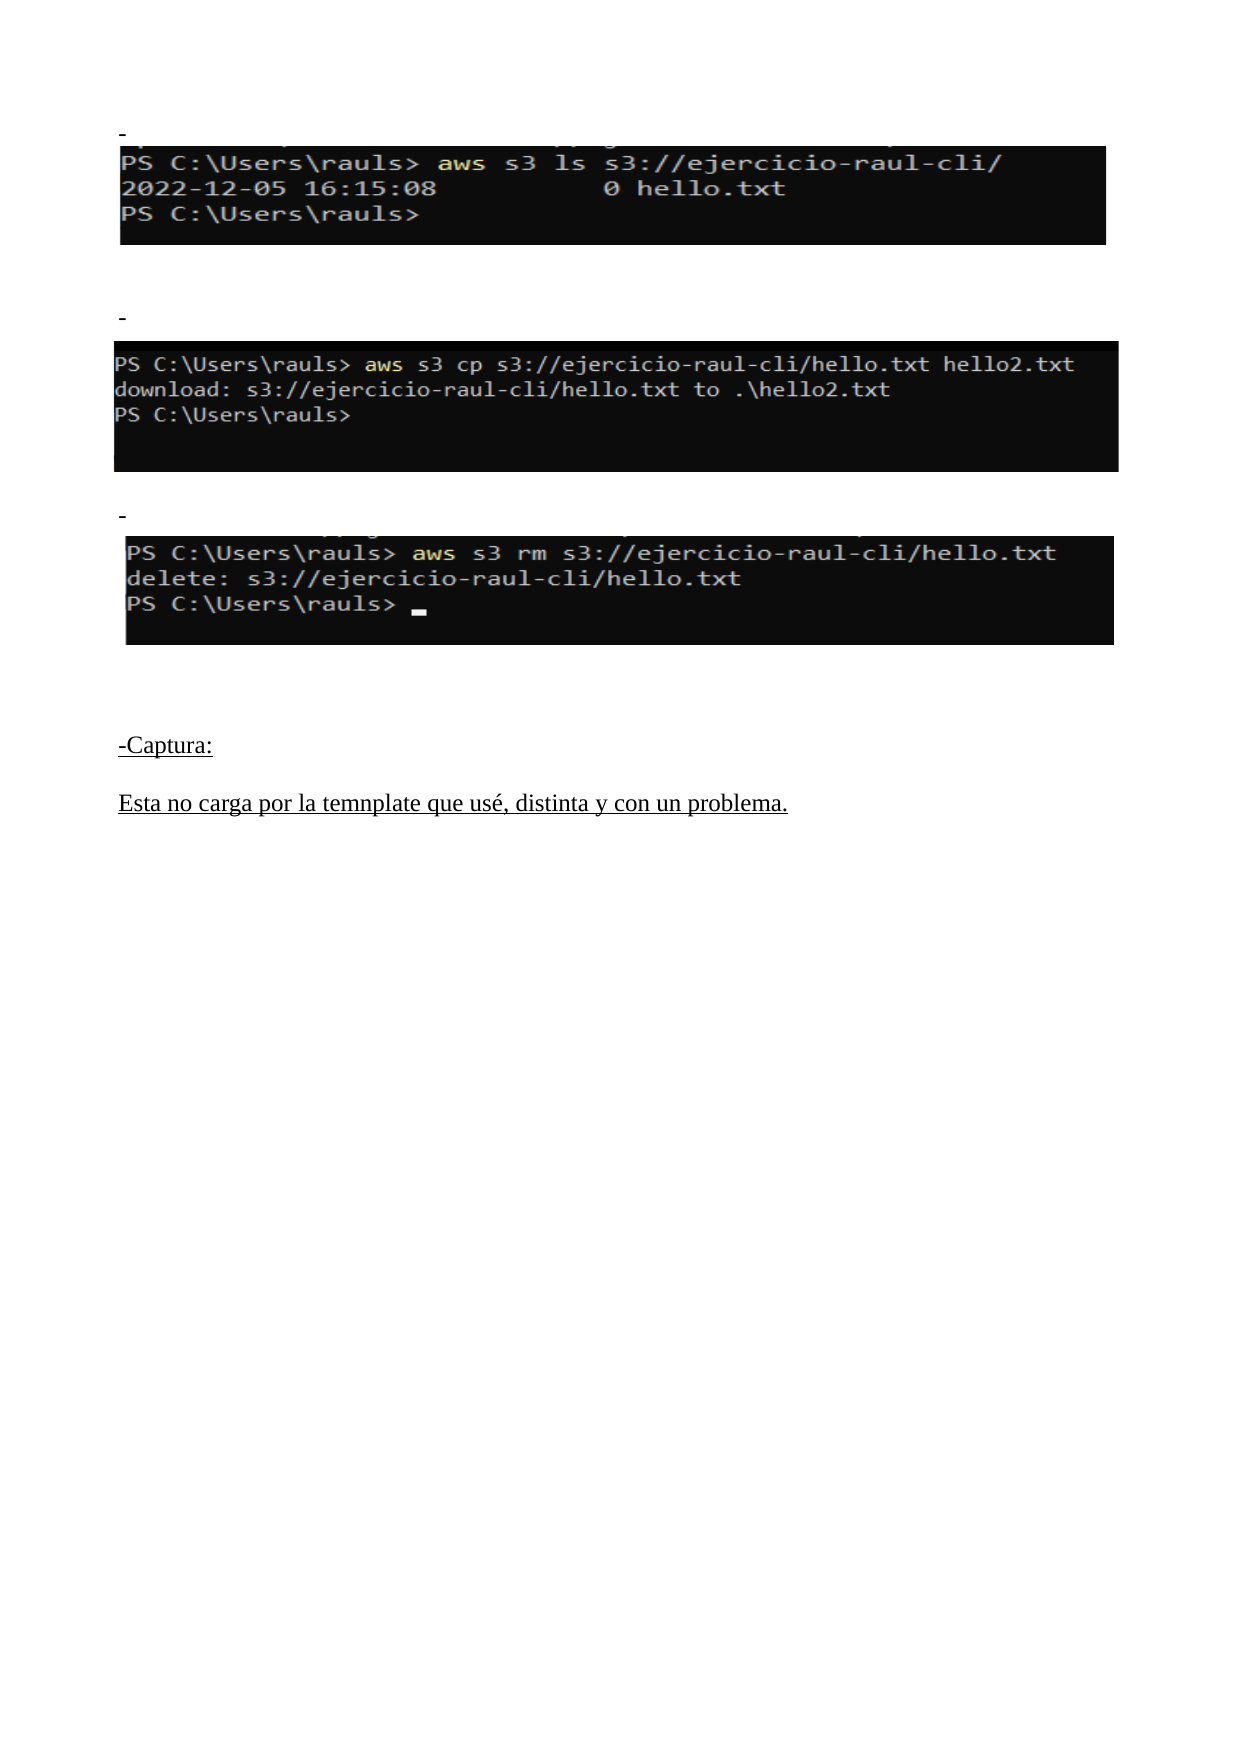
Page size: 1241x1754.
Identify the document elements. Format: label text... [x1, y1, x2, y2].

picture [113, 341, 1119, 472]
text -Captura: [118, 731, 1122, 759]
text - [118, 302, 1122, 331]
text - [118, 500, 1122, 529]
picture [125, 536, 1114, 645]
picture [119, 146, 1107, 245]
text Esta no carga por la temnplate que usé, distinta y con un problema. [118, 788, 1122, 817]
text - [118, 118, 1122, 147]
